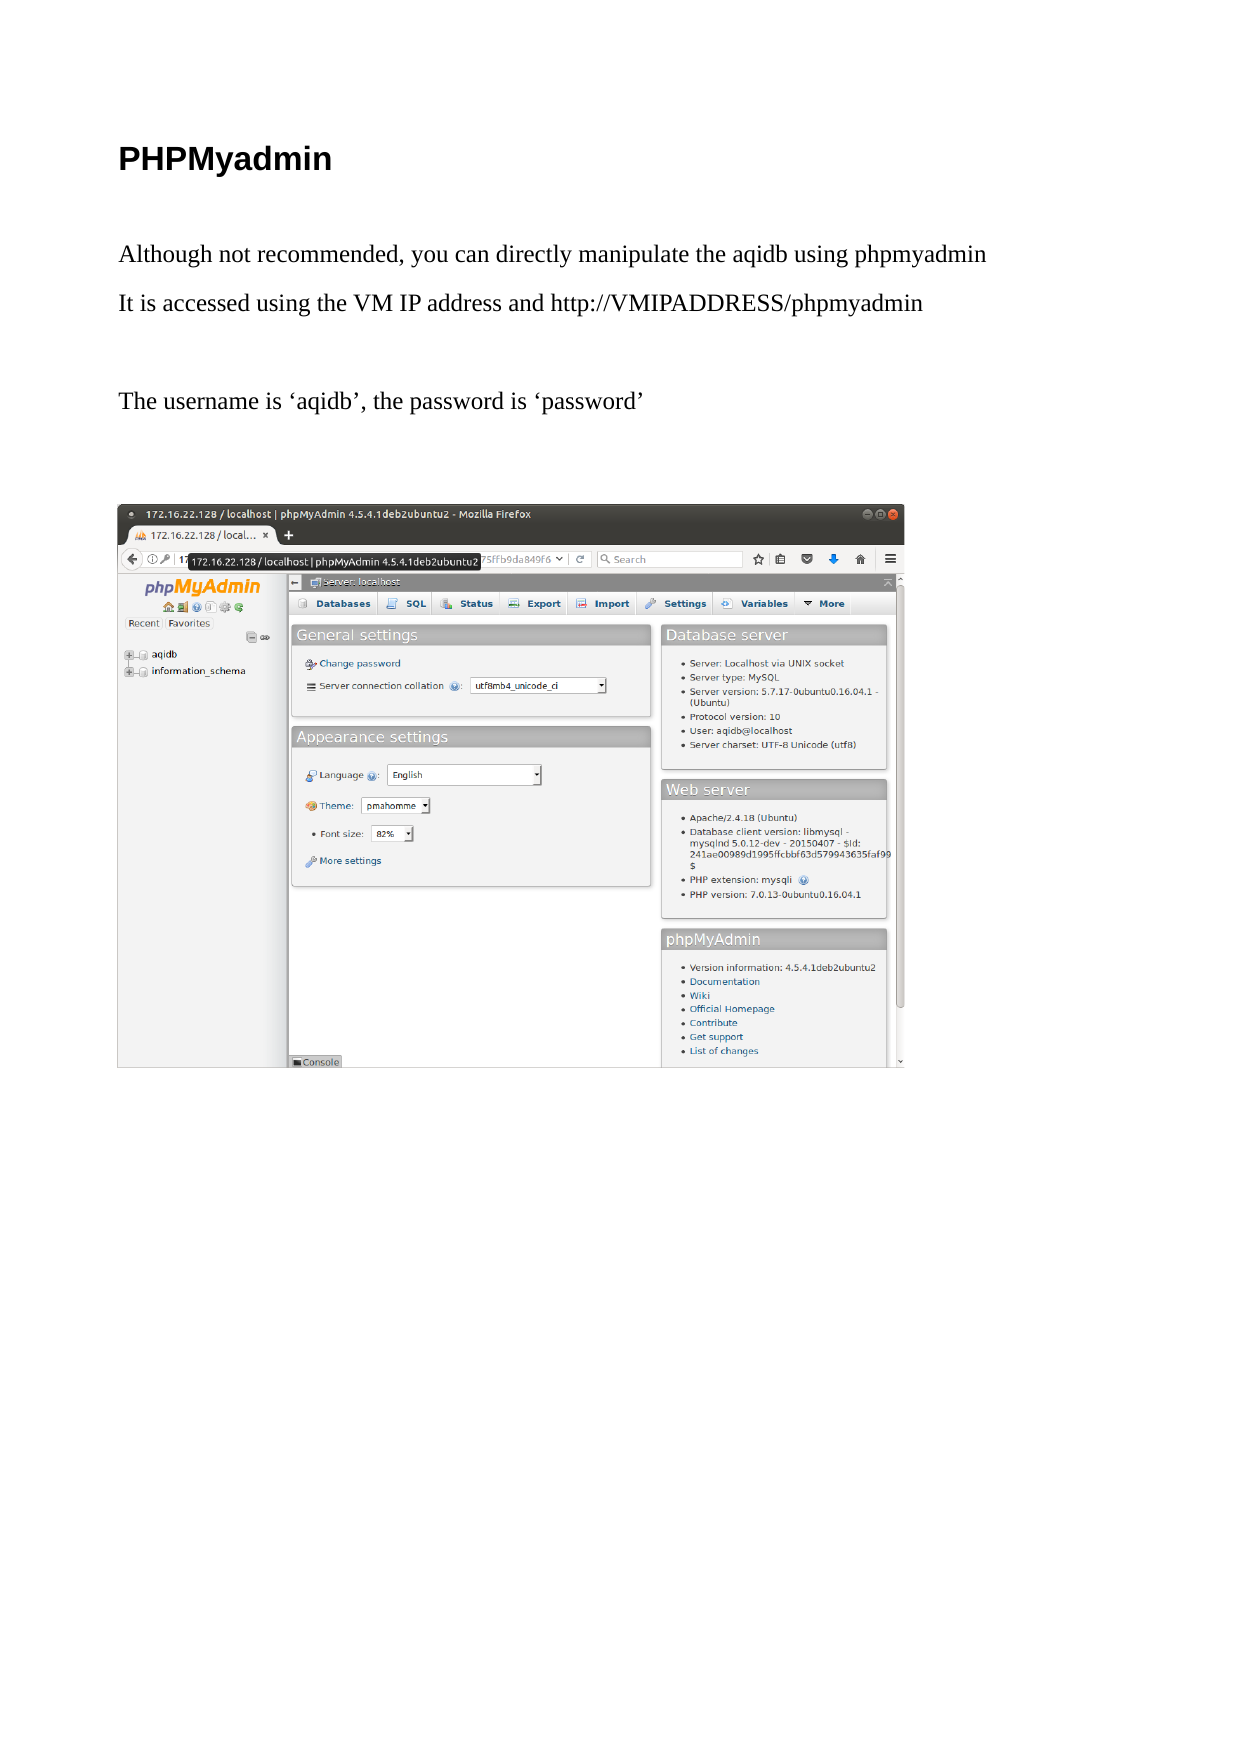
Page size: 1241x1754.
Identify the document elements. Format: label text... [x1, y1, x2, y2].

text Although not recommended, you can directly manipulate the aqidb using phpmyadmin [118, 239, 1122, 268]
text It is accessed using the VM IP address and http://VMIPADDRESS/phpmyadmin [118, 288, 1122, 317]
picture [117, 504, 905, 1068]
subtitle PHPMyadmin [118, 139, 1122, 178]
text The username is ‘aqidb’, the password is ‘password’ [118, 386, 1122, 415]
